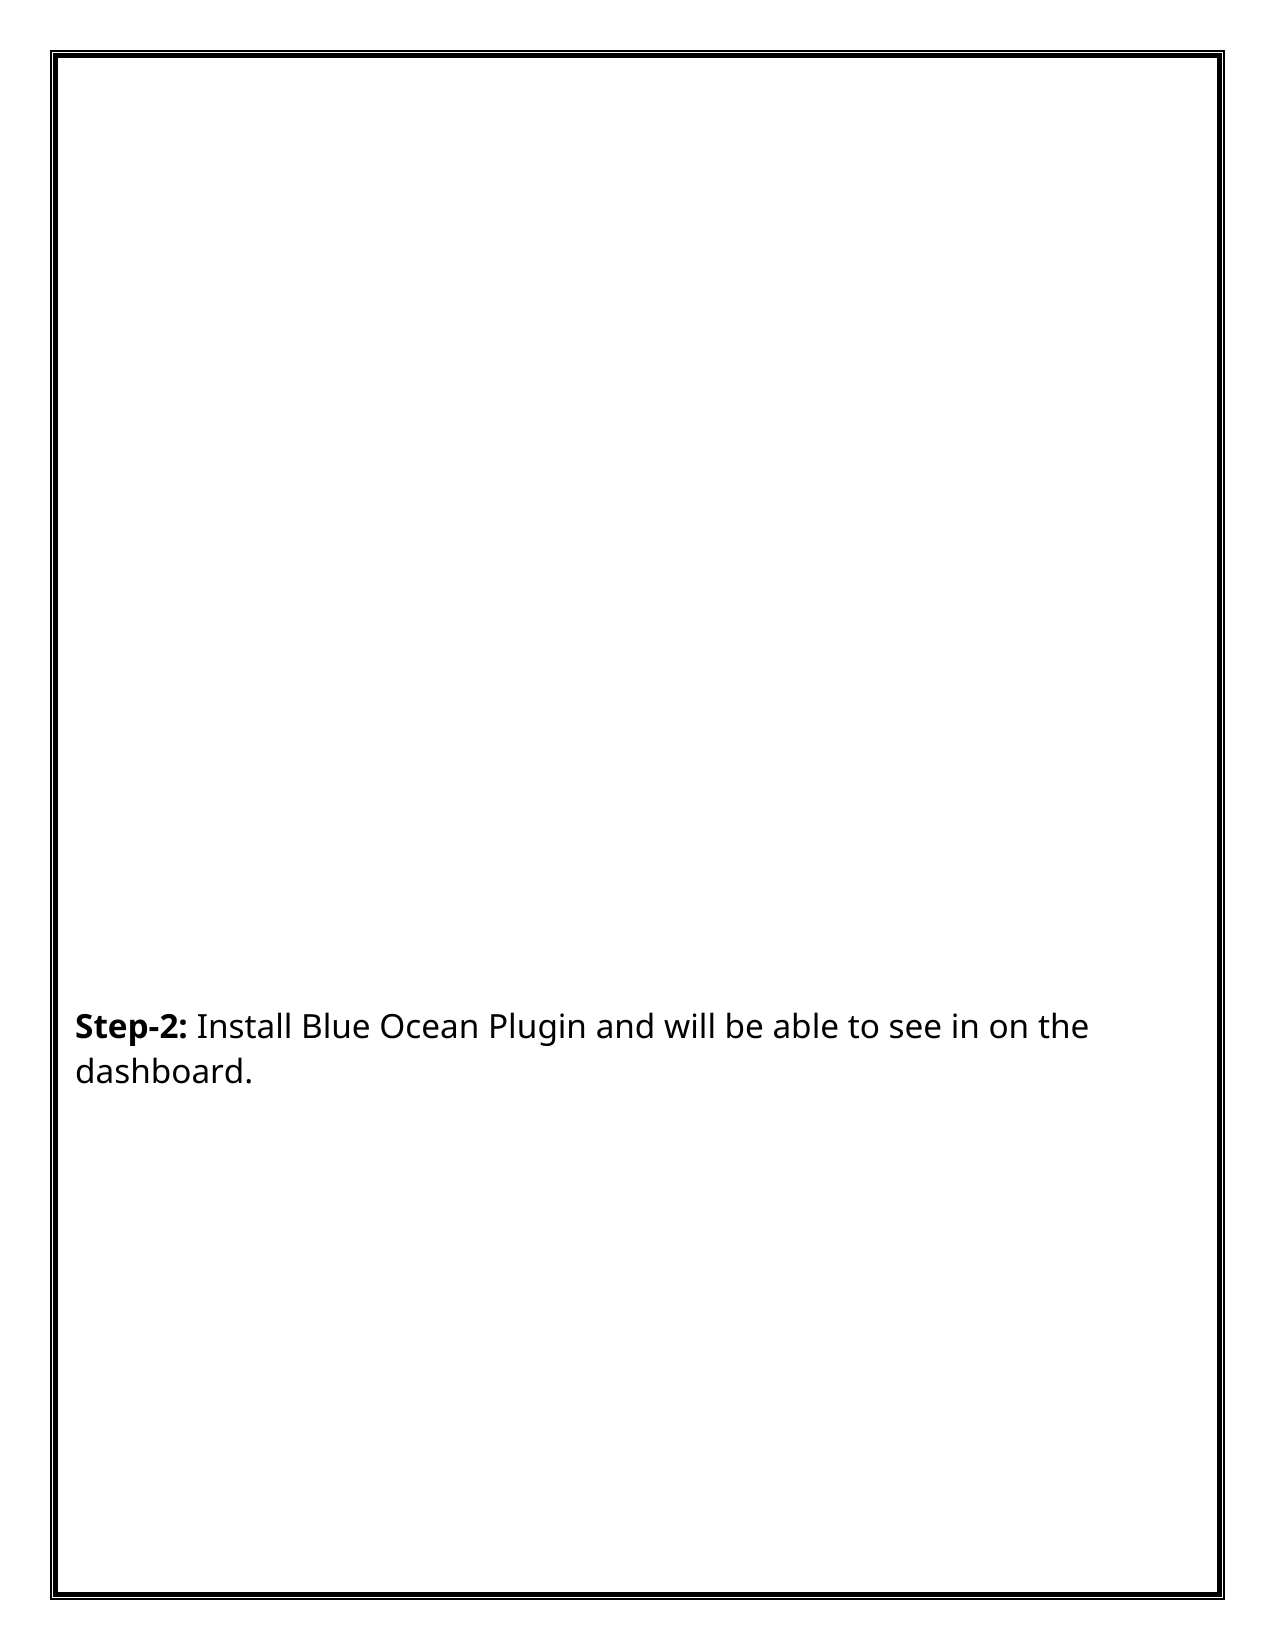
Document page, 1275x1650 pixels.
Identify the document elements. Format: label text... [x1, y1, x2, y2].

text Step-2: Install Blue Ocean Plugin and will be able to see in on the dashboard. [75, 1002, 1200, 1093]
